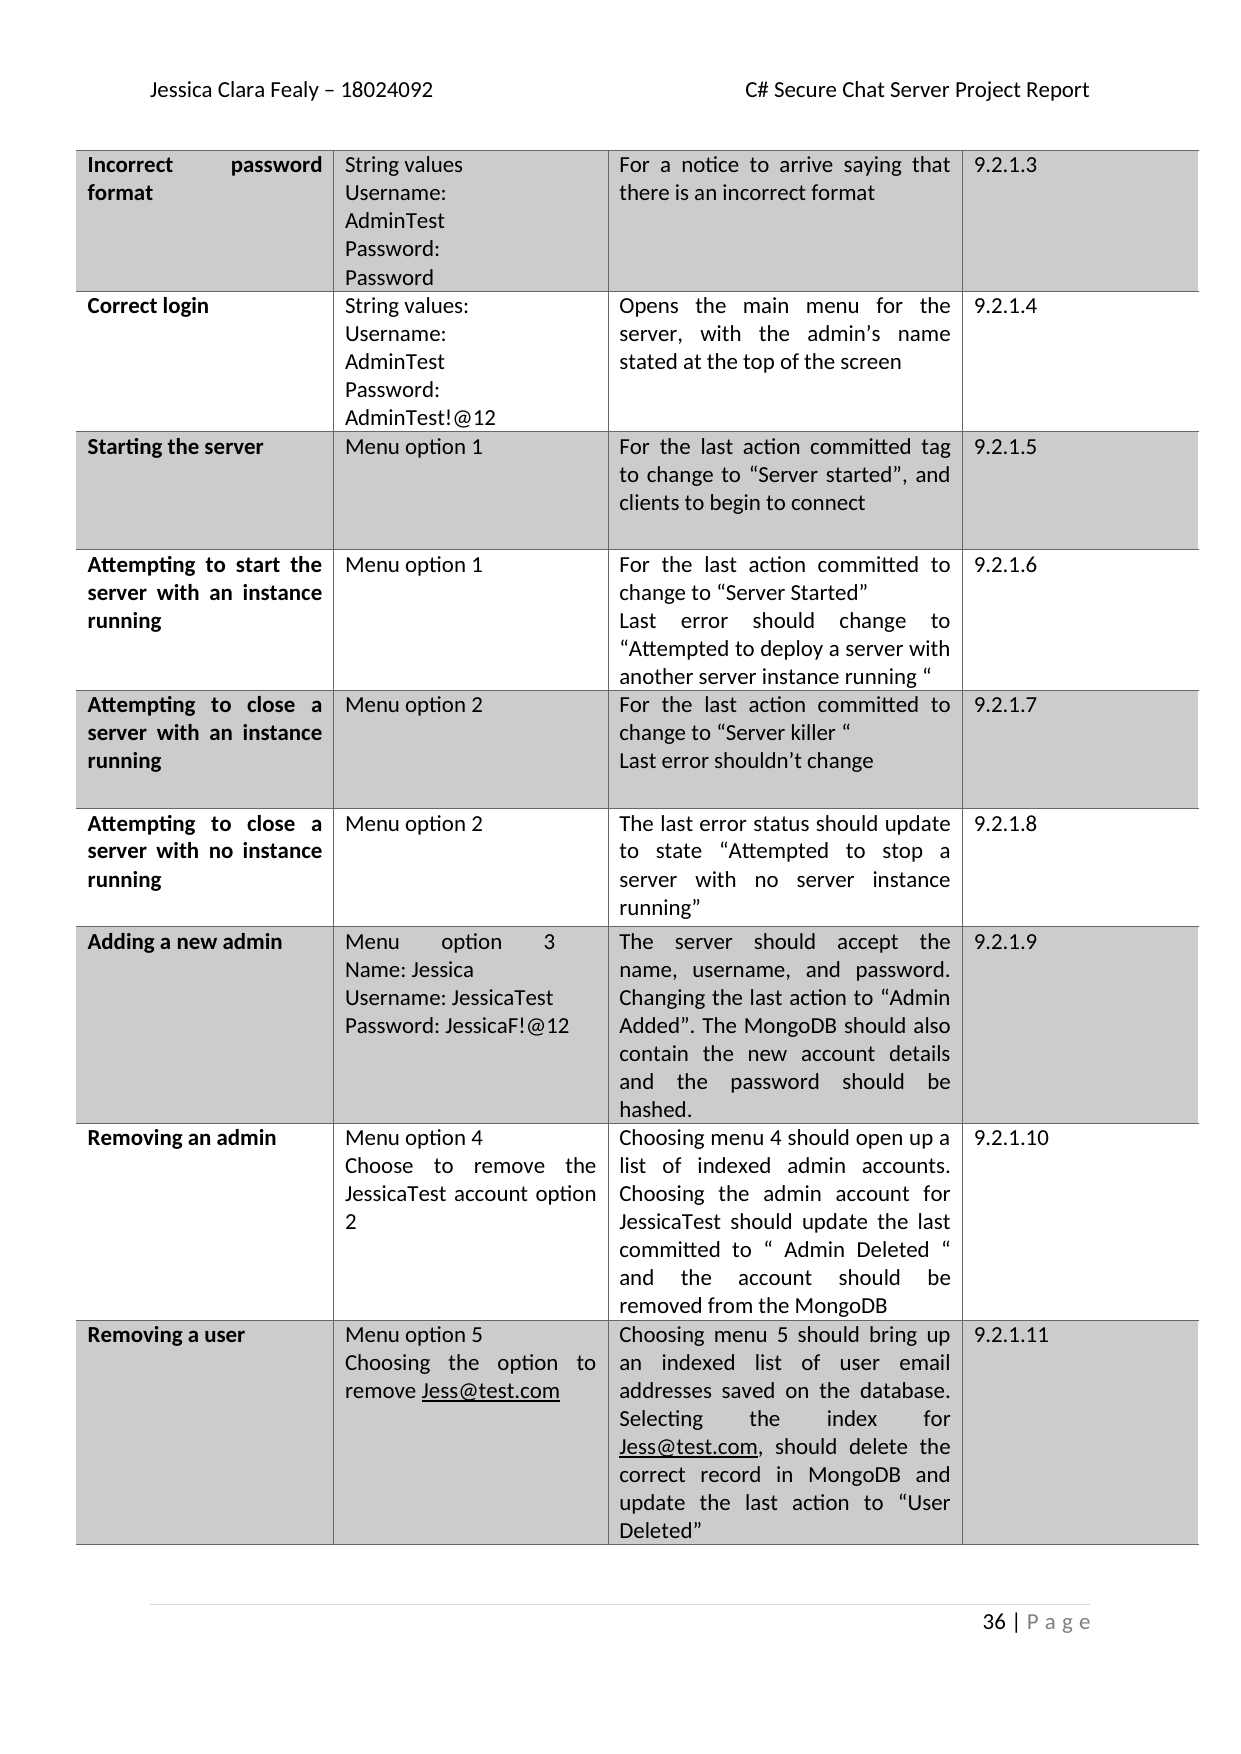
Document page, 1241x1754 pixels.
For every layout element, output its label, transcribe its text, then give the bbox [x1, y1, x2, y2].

table_cell For the last action committed to change to “Server Started” Last error should change to “Attempted to deploy a server with another server instance running “ [609, 550, 962, 690]
table_cell Correct login [76, 292, 333, 431]
table_cell For a notice to arrive saying that there is an incorrect format [609, 151, 962, 291]
table_cell 9.2.1.9 [963, 927, 1198, 1123]
table_cell Adding a new admin [76, 927, 333, 1123]
table_cell String values Username: AdminTest Password: Password [334, 151, 608, 291]
table_cell Menu option 1 [334, 432, 608, 549]
table_cell 9.2.1.10 [963, 1124, 1198, 1319]
table_cell Removing a user [76, 1321, 333, 1544]
table_cell Menu option 5 Choosing the option to remove Jess@test.com [334, 1321, 608, 1544]
table_cell Attempting to start the server with an instance running [76, 550, 333, 690]
table_cell Menu option 2 [334, 809, 608, 926]
table_cell Menu option 1 [334, 550, 608, 690]
table_cell Menu option 3 Name: Jessica Username: JessicaTest Password: JessicaF!@12 [334, 927, 608, 1123]
table_cell For the last action committed to change to “Server killer “ Last error shouldn’t change [609, 691, 962, 808]
table_cell Menu option 4 Choose to remove the JessicaTest account option 2 [334, 1124, 608, 1319]
table_cell 9.2.1.8 [963, 809, 1198, 926]
table_cell Starting the server [76, 432, 333, 549]
table_cell Menu option 2 [334, 691, 608, 808]
table_cell The server should accept the name, username, and password. Changing the last action to “Admin Added”. The MongoDB should also contain the new account details and the password should be hashed. [609, 927, 962, 1123]
table_cell Attempting to close a server with an instance running [76, 691, 333, 808]
table_cell 9.2.1.4 [963, 292, 1198, 431]
table_cell The last error status should update to state “Attempted to stop a server with no server instance running” [609, 809, 962, 926]
table_cell Opens the main menu for the server, with the admin’s name stated at the top of the screen [609, 292, 962, 431]
table_cell Choosing menu 5 should bring up an indexed list of user email addresses saved on the database. Selecting the index for Jess@test.com, should delete the correct record in MongoDB and update the last action to “User Deleted” [609, 1321, 962, 1544]
table_cell For the last action committed tag to change to “Server started”, and clients to begin to connect [609, 432, 962, 549]
table_cell 9.2.1.7 [963, 691, 1198, 808]
table_cell 9.2.1.6 [963, 550, 1198, 690]
table_cell Attempting to close a server with no instance running [76, 809, 333, 926]
table_cell Removing an admin [76, 1124, 333, 1319]
table_cell 9.2.1.3 [963, 151, 1198, 291]
table_cell String values: Username: AdminTest Password: AdminTest!@12 [334, 292, 608, 431]
table_cell Incorrect password format [76, 151, 333, 291]
table_cell 9.2.1.5 [963, 432, 1198, 549]
table_cell 9.2.1.11 [963, 1321, 1198, 1544]
table_cell Choosing menu 4 should open up a list of indexed admin accounts. Choosing the admin account for JessicaTest should update the last committed to “ Admin Deleted “ and the account should be removed from the MongoDB [609, 1124, 962, 1319]
